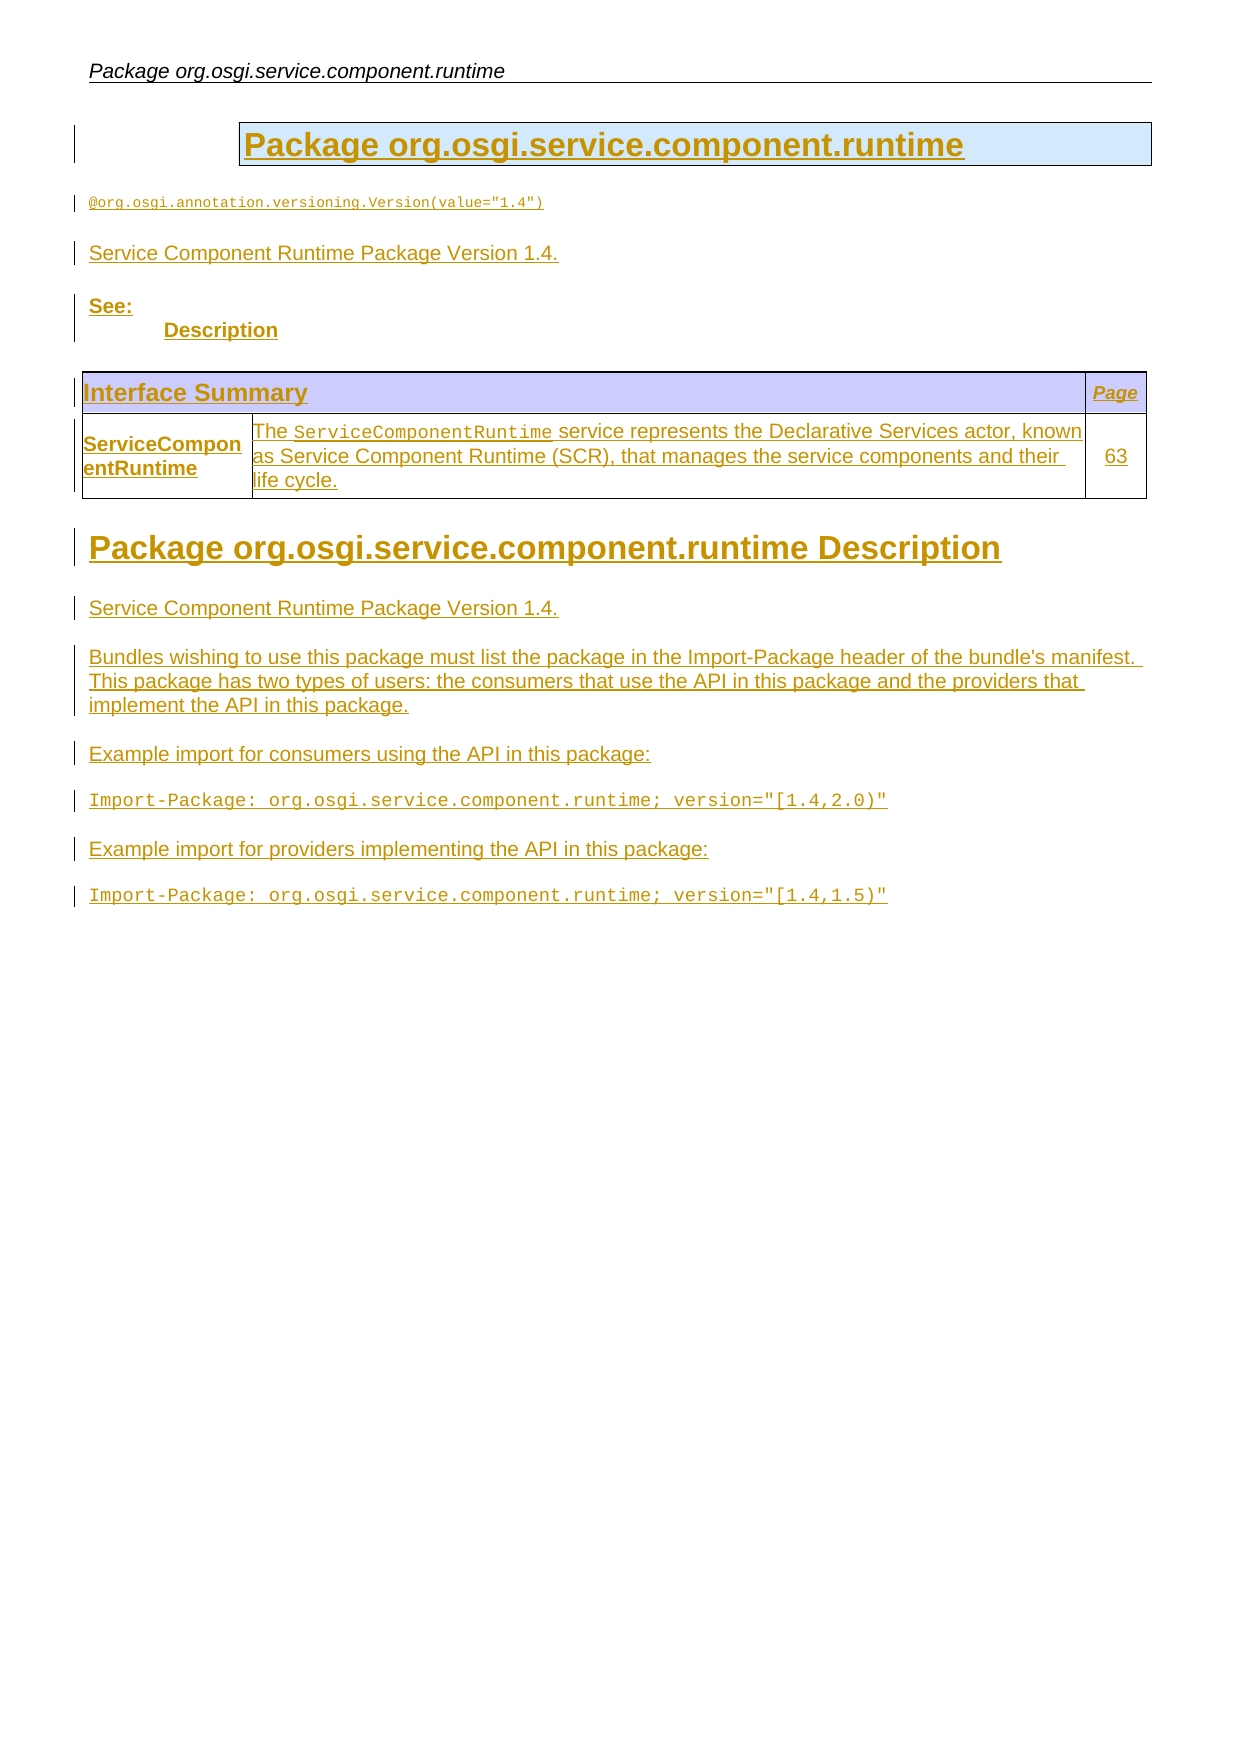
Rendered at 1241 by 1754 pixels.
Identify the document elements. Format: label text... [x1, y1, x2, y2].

text See: [88, 294, 1152, 318]
subtitle Package org.osgi.service.component.runtime [240, 123, 1151, 165]
text Import-Package: org.osgi.service.component.runtime; version="[1.4,1.5)" [88, 886, 1152, 907]
text Example import for consumers using the API in this package: [88, 741, 1152, 765]
text Example import for providers implementing the API in this package: [88, 837, 1152, 861]
table_cell The ServiceComponentRuntime service represents the Declarative Services actor, known as Service Component Runtime (SCR), that manages the service components and their life cycle. [253, 414, 1085, 498]
table_cell ServiceComponentRuntime [83, 414, 252, 498]
table_header Page [1086, 373, 1146, 412]
text @org.osgi.annotation.versioning.Version(value="1.4") [88, 195, 1152, 212]
table_cell 63 [1086, 414, 1146, 498]
text Bundles wishing to use this package must list the package in the Import-Package header of the bundle's manifest. This package has two types of users: the consumers that use the API in this package and the providers that implement the API in this package. [88, 644, 1152, 716]
text Description [163, 318, 1152, 342]
text Package org.osgi.service.component.runtime Description [88, 528, 1152, 566]
text Service Component Runtime Package Version 1.4. [88, 596, 1152, 619]
text Import-Package: org.osgi.service.component.runtime; version="[1.4,2.0)" [88, 790, 1152, 812]
table_header Interface Summary [83, 373, 1085, 412]
text Service Component Runtime Package Version 1.4. [88, 241, 1152, 265]
